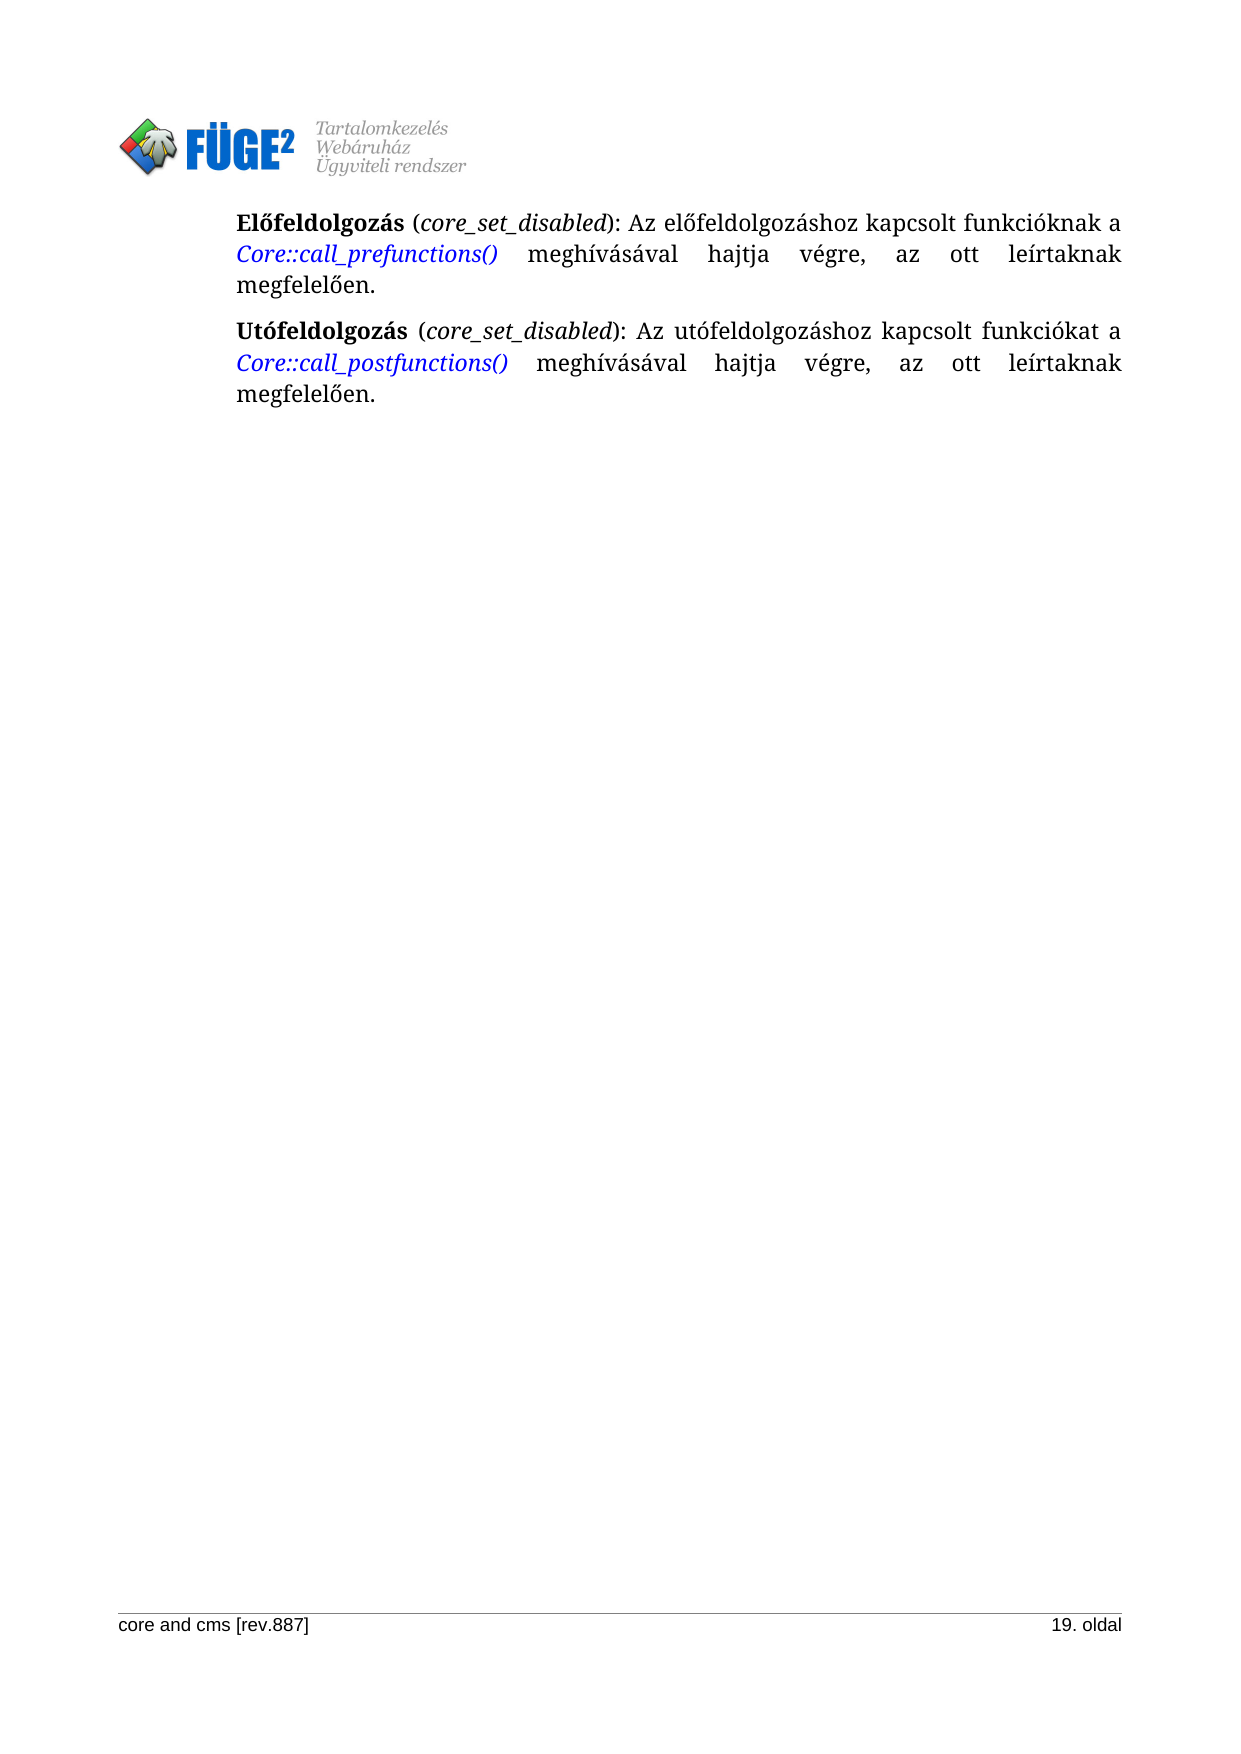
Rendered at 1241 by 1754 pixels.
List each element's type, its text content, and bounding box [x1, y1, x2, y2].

text Előfeldolgozás (core_set_disabled): Az előfeldolgozáshoz kapcsolt funkcióknak a Core::call_prefunctions() meghívásával hajtja végre, az ott leírtaknak megfelelően. [236, 207, 1122, 300]
picture [118, 118, 473, 177]
text Utófeldolgozás (core_set_disabled): Az utófeldolgozáshoz kapcsolt funkciókat a Core::call_postfunctions() meghívásával hajtja végre, az ott leírtaknak megfelelően. [236, 315, 1122, 409]
